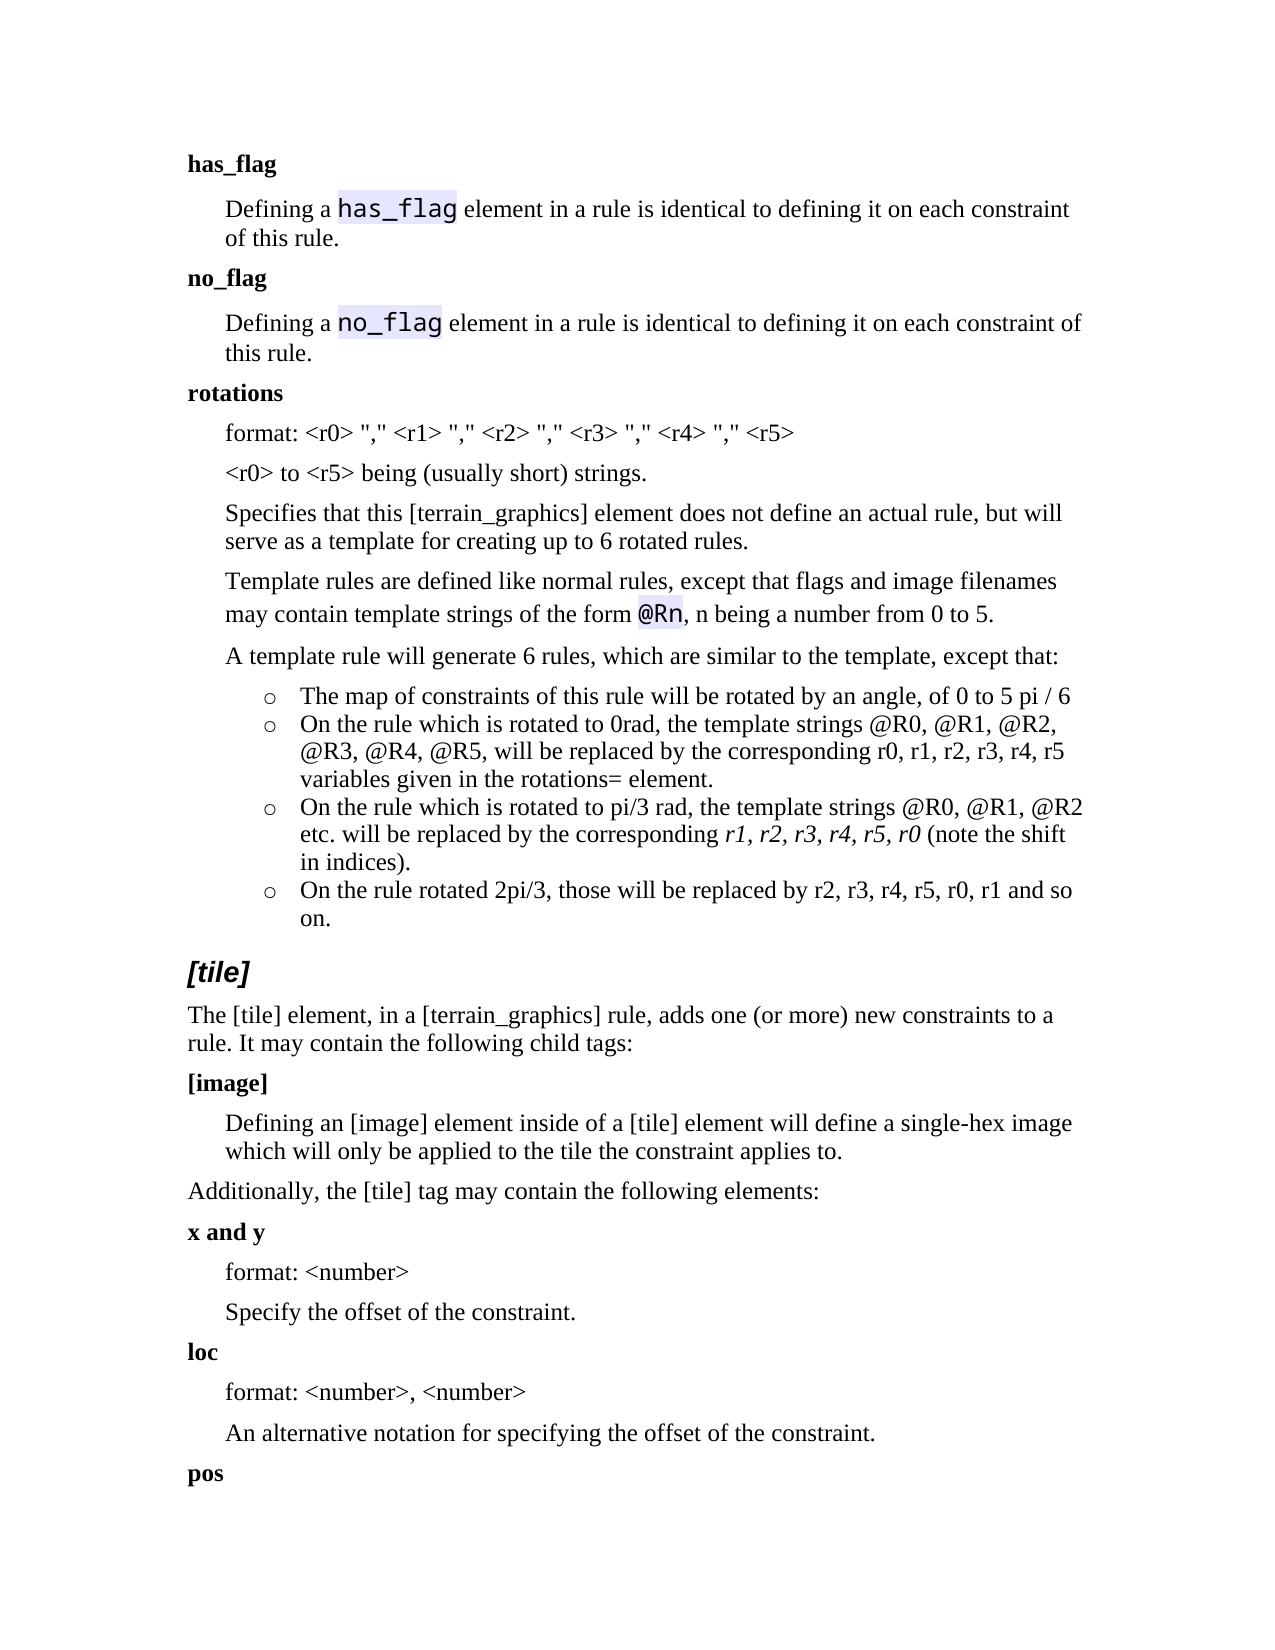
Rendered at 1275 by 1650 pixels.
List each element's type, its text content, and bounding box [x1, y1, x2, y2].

list On the rule which is rotated to 0rad, the template strings @R0, @R1, @R2, @R3, @R4, @R5, will be replaced by the corresponding r0, r1, r2, r3, r4, r5 variables given in the rotations= element. [262, 710, 1087, 793]
list Specifies that this [terrain_graphics] element does not define an actual rule, but will serve as a template for creating up to 6 rotated rules. [225, 499, 1087, 555]
list pos [187, 1459, 1087, 1487]
list format: <number>, <number> [225, 1378, 1087, 1406]
list <r0> to <r5> being (usually short) strings. [225, 459, 1087, 487]
list Defining a has_flag element in a rule is identical to defining it on each constraint of this rule. [225, 190, 1087, 252]
list [image] [187, 1069, 1087, 1097]
list no_flag [187, 264, 1087, 292]
list loc [187, 1338, 1087, 1366]
list On the rule which is rotated to pi/3 rad, the template strings @R0, @R1, @R2 etc. will be replaced by the corresponding r1, r2, r3, r4, r5, r0 (note the shift in indices). [262, 793, 1087, 876]
list Defining an [image] element inside of a [tile] element will define a single-hex image which will only be applied to the tile the constraint applies to. [225, 1109, 1087, 1165]
text The [tile] element, in a [terrain_graphics] rule, adds one (or more) new constraints to a rule. It may contain the following child tags: [187, 1001, 1087, 1057]
list rotations [187, 379, 1087, 407]
list format: <number> [225, 1258, 1087, 1286]
list x and y [187, 1218, 1087, 1245]
list The map of constraints of this rule will be rotated by an angle, of 0 to 5 pi / 6 [262, 682, 1087, 710]
text Additionally, the [tile] tag may contain the following elements: [187, 1177, 1087, 1205]
list On the rule rotated 2pi/3, those will be replaced by r2, r3, r4, r5, r0, r1 and so on. [262, 876, 1087, 931]
list Defining a no_flag element in a rule is identical to defining it on each constraint of this rule. [225, 305, 1087, 366]
subtitle [tile] [187, 956, 1087, 989]
list has_flag [187, 150, 1087, 178]
list format: <r0> "," <r1> "," <r2> "," <r3> "," <r4> "," <r5> [225, 419, 1087, 447]
list Template rules are defined like normal rules, except that flags and image filenames may contain template strings of the form @Rn, n being a number from 0 to 5. [225, 567, 1087, 629]
list A template rule will generate 6 rules, which are similar to the template, except that: [225, 642, 1087, 669]
list Specify the offset of the constraint. [225, 1298, 1087, 1326]
list An alternative notation for specifying the offset of the constraint. [225, 1419, 1087, 1446]
